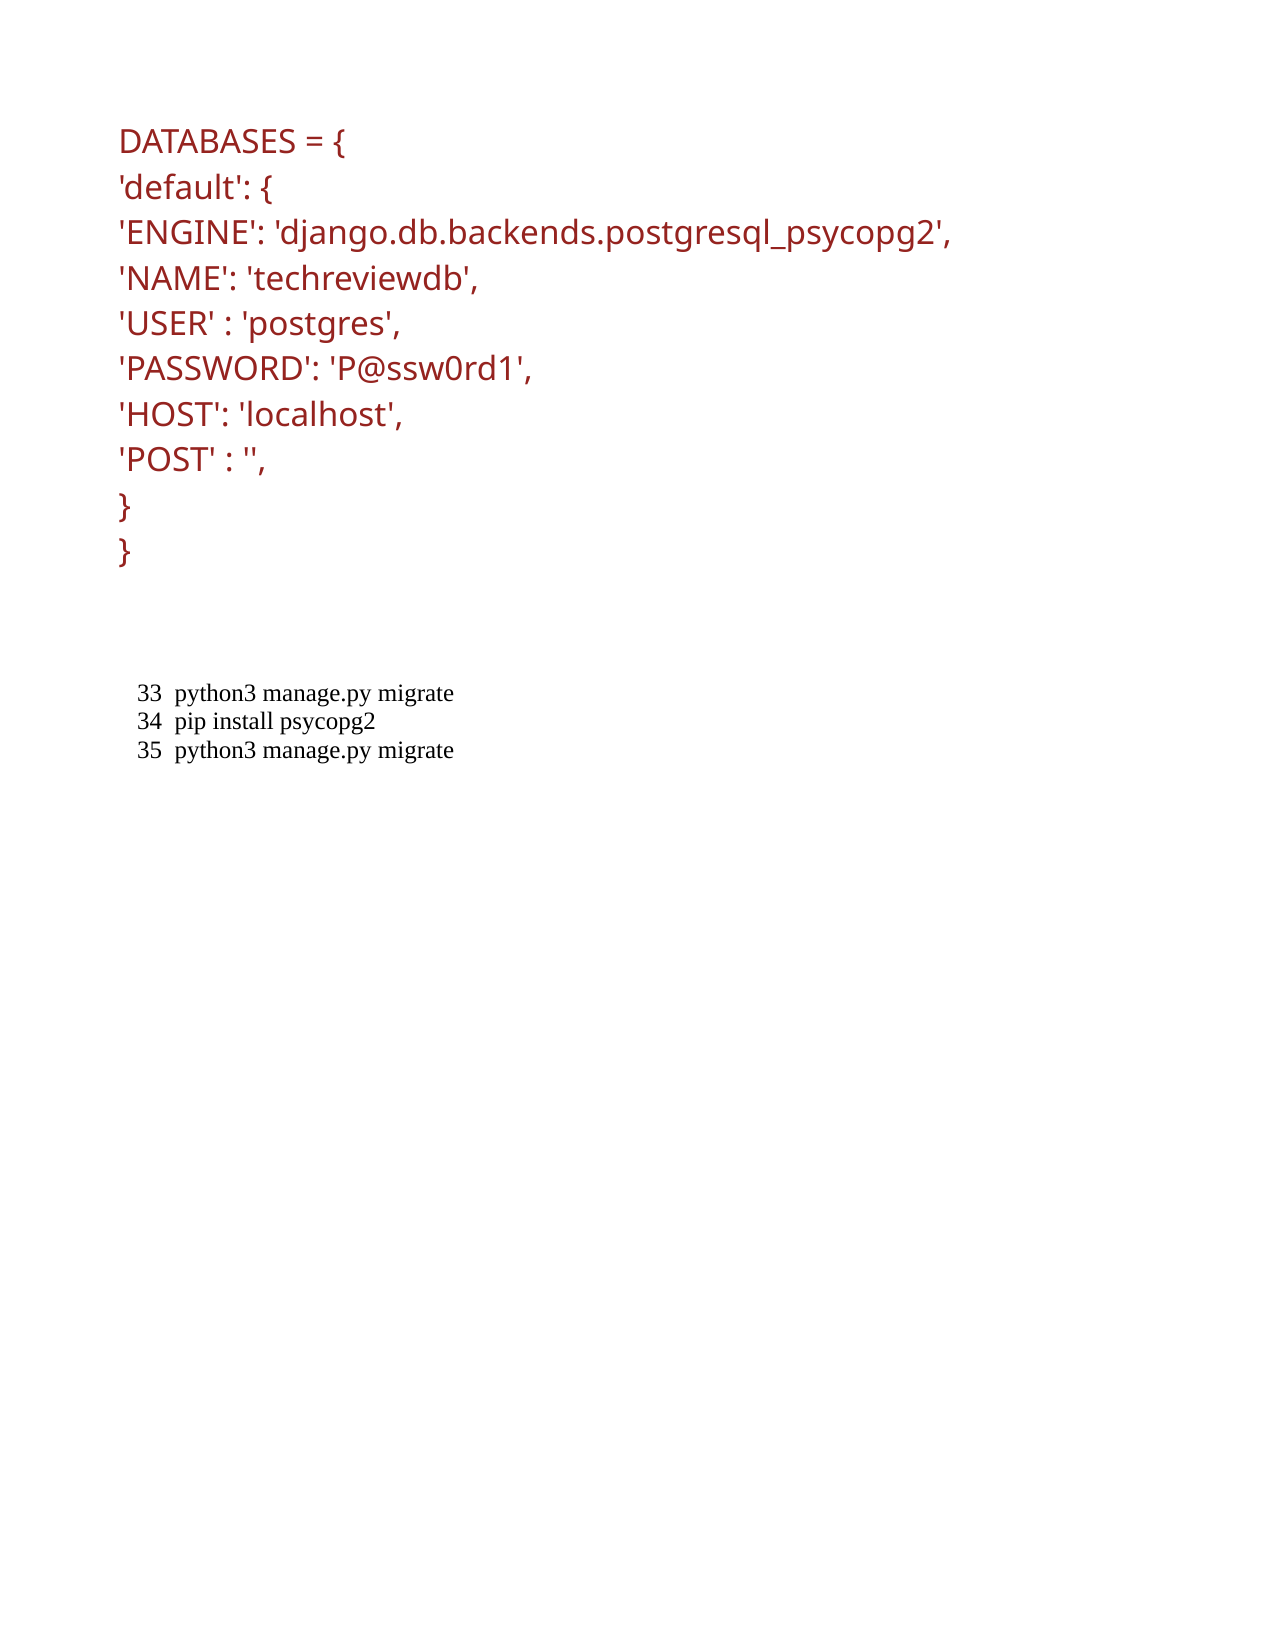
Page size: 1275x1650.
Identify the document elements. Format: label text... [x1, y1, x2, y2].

text 33 python3 manage.py migrate [118, 678, 1157, 706]
text 'USER' : 'postgres', [118, 300, 1157, 345]
text 35 python3 manage.py migrate [118, 735, 1157, 764]
text 'HOST': 'localhost', [118, 391, 1157, 436]
text 'default': { [118, 163, 1157, 209]
text DATABASES = { [118, 118, 1157, 163]
text 'ENGINE': 'django.db.backends.postgresql_psycopg2', [118, 209, 1157, 254]
text } [118, 527, 1157, 572]
text 'NAME': 'techreviewdb', [118, 254, 1157, 300]
text } [118, 481, 1157, 527]
text 'POST' : '', [118, 436, 1157, 481]
text 34 pip install psycopg2 [118, 706, 1157, 735]
text 'PASSWORD': 'P@ssw0rd1', [118, 345, 1157, 391]
